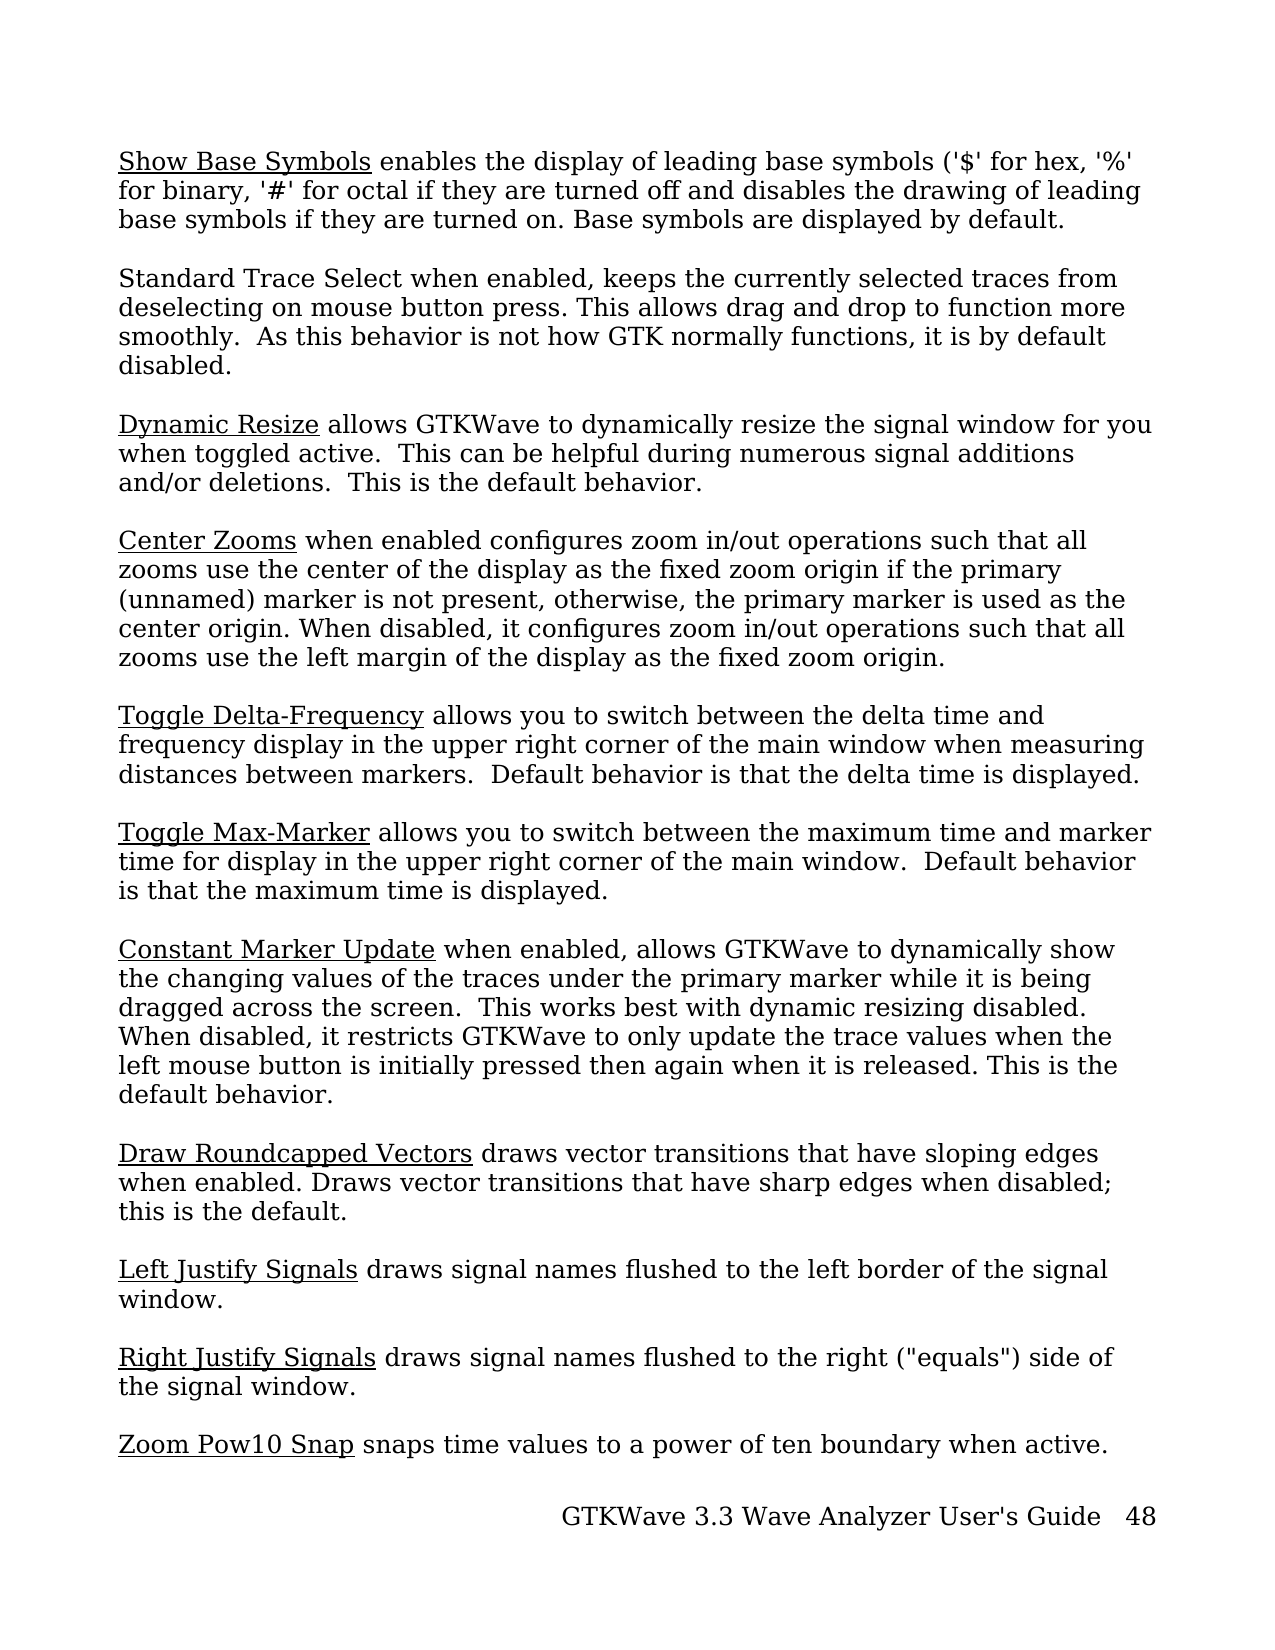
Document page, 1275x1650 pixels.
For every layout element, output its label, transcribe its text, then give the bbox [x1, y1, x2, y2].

text Center Zooms when enabled configures zoom in/out operations such that all zooms use the center of the display as the fixed zoom origin if the primary (unnamed) marker is not present, otherwise, the primary marker is used as the center origin. When disabled, it configures zoom in/out operations such that all zooms use the left margin of the display as the fixed zoom origin. [118, 526, 1157, 672]
text Toggle Max-Marker allows you to switch between the maximum time and marker time for display in the upper right corner of the main window. Default behavior is that the maximum time is displayed. [118, 818, 1157, 906]
text Left Justify Signals draws signal names flushed to the left border of the signal window. [118, 1256, 1157, 1314]
text Toggle Delta-Frequency allows you to switch between the delta time and frequency display in the upper right corner of the main window when measuring distances between markers. Default behavior is that the delta time is displayed. [118, 701, 1157, 789]
text Dynamic Resize allows GTKWave to dynamically resize the signal window for you when toggled active. This can be helpful during numerous signal additions and/or deletions. This is the default behavior. [118, 410, 1157, 497]
text Standard Trace Select when enabled, keeps the currently selected traces from deselecting on mouse button press. This allows drag and drop to function more smoothly. As this behavior is not how GTK normally functions, it is by default disabled. [118, 264, 1157, 381]
text Constant Marker Update when enabled, allows GTKWave to dynamically show the changing values of the traces under the primary marker while it is being dragged across the screen. This works best with dynamic resizing disabled. When disabled, it restricts GTKWave to only update the trace values when the left mouse button is initially pressed then again when it is released. This is the default behavior. [118, 935, 1157, 1110]
text Right Justify Signals draws signal names flushed to the right ("equals") side of the signal window. [118, 1343, 1157, 1401]
text Zoom Pow10 Snap snaps time values to a power of ten boundary when active. [118, 1431, 1157, 1460]
text Draw Roundcapped Vectors draws vector transitions that have sloping edges when enabled. Draws vector transitions that have sharp edges when disabled; this is the default. [118, 1139, 1157, 1226]
text Show Base Symbols enables the display of leading base symbols ('$' for hex, '%' for binary, '#' for octal if they are turned off and disables the drawing of leading base symbols if they are turned on. Base symbols are displayed by default. [118, 147, 1157, 235]
